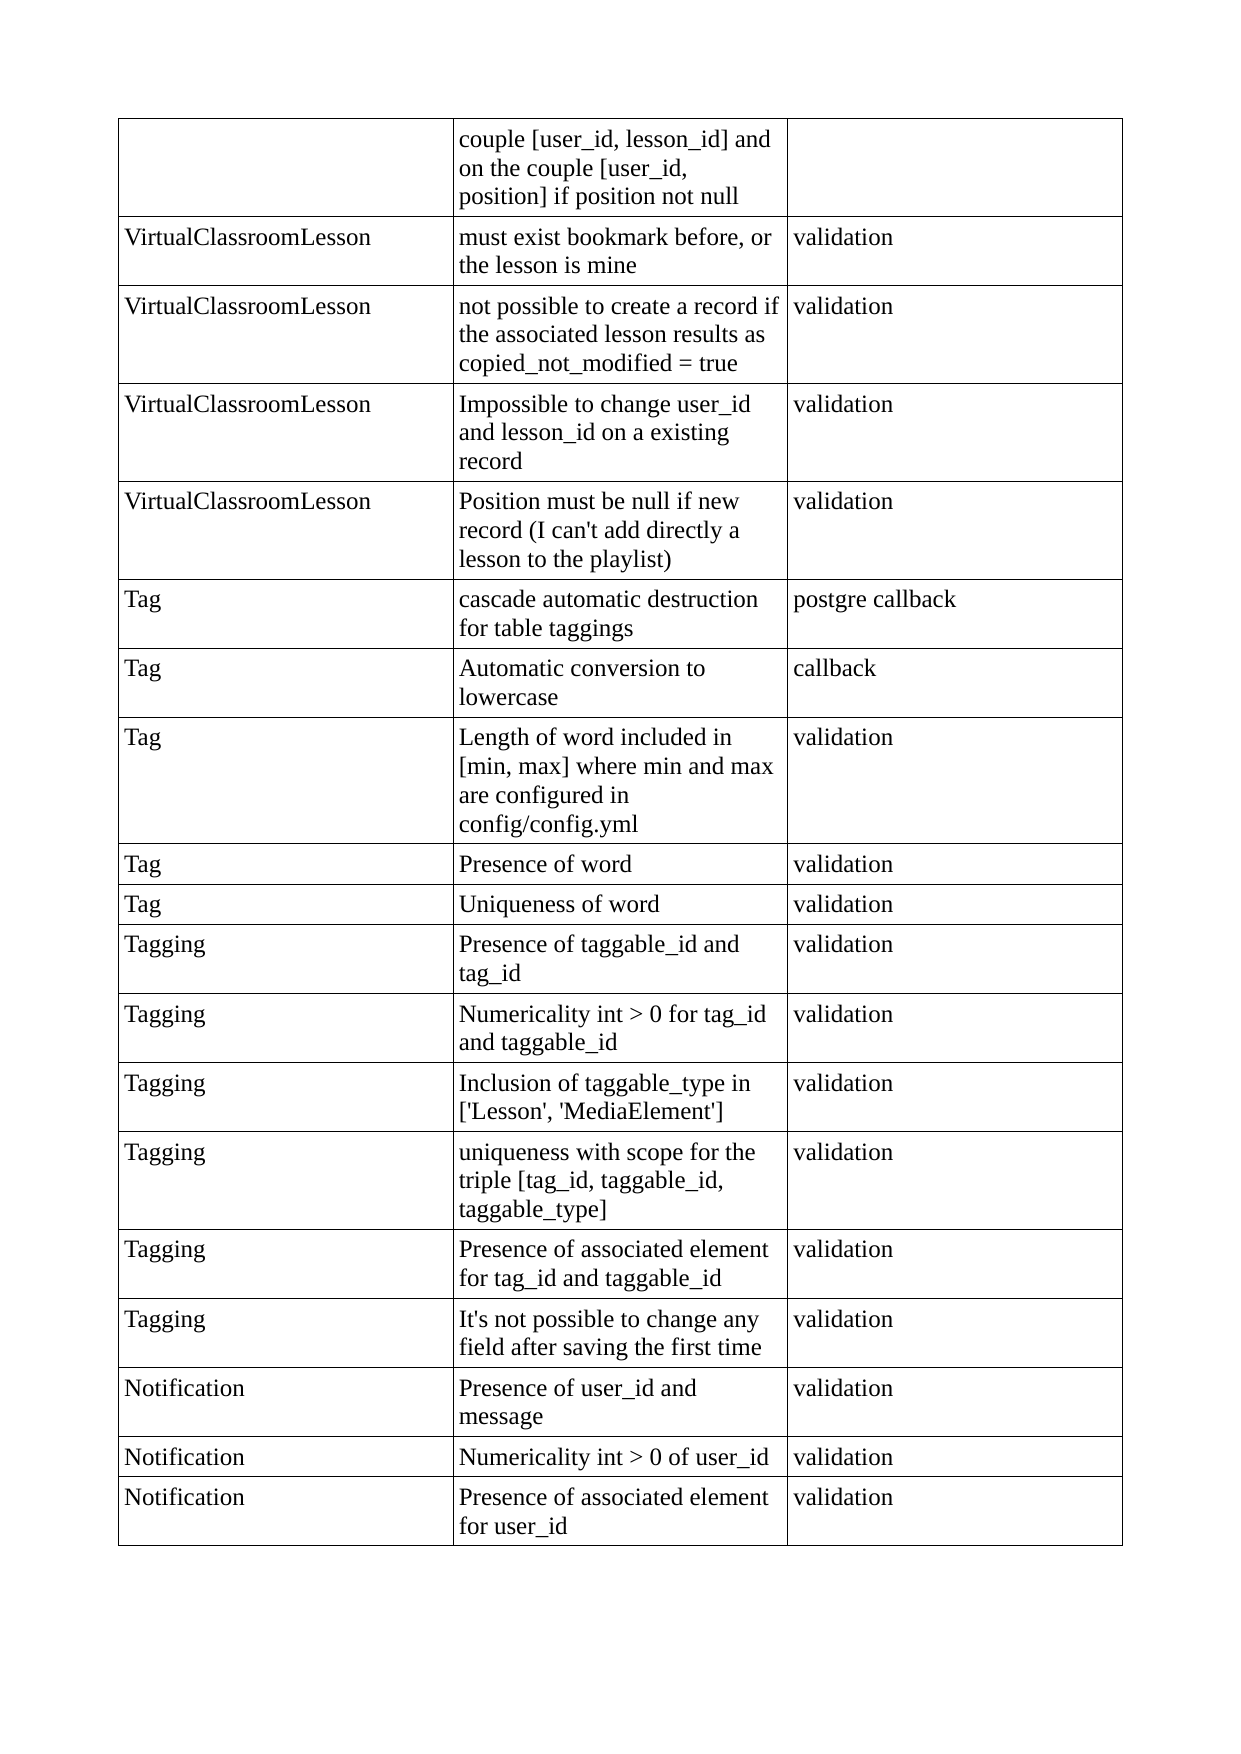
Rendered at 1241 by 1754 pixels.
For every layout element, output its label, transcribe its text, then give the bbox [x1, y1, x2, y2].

table_cell Automatic conversion to lowercase [454, 649, 787, 717]
table_cell Tagging [119, 925, 453, 993]
table_cell VirtualClassroomLesson [119, 217, 453, 285]
table_cell validation [788, 925, 1122, 993]
table_cell validation [788, 1132, 1122, 1229]
table_cell validation [788, 384, 1122, 481]
table_cell Tag [119, 844, 453, 883]
table_cell validation [788, 1477, 1122, 1545]
table_cell Inclusion of taggable_type in ['Lesson', 'MediaElement'] [454, 1063, 787, 1131]
table_cell VirtualClassroomLesson [119, 482, 453, 578]
table_cell validation [788, 718, 1122, 843]
table_cell Tagging [119, 1299, 453, 1367]
table_cell validation [788, 885, 1122, 924]
table_cell Tagging [119, 1063, 453, 1131]
table_cell VirtualClassroomLesson [119, 384, 453, 481]
table_cell validation [788, 1299, 1122, 1367]
table_cell It's not possible to change any field after saving the first time [454, 1299, 787, 1367]
table_cell couple [user_id, lesson_id] and on the couple [user_id, position] if position not null [454, 119, 787, 216]
table_cell not possible to create a record if the associated lesson results as copied_not_modified = true [454, 286, 787, 383]
table_cell Impossible to change user_id and lesson_id on a existing record [454, 384, 787, 481]
table_cell Position must be null if new record (I can't add directly a lesson to the playlist) [454, 482, 787, 578]
table_cell Presence of taggable_id and tag_id [454, 925, 787, 993]
table_cell must exist bookmark before, or the lesson is mine [454, 217, 787, 285]
table_cell Presence of word [454, 844, 787, 883]
table_cell validation [788, 994, 1122, 1062]
table_cell validation [788, 286, 1122, 383]
table_cell Tagging [119, 1230, 453, 1298]
table_cell Tag [119, 580, 453, 647]
table_cell Uniqueness of word [454, 885, 787, 924]
table_cell Tag [119, 885, 453, 924]
table_cell Presence of user_id and message [454, 1368, 787, 1436]
table_cell Notification [119, 1368, 453, 1436]
table_cell validation [788, 1437, 1122, 1476]
table_cell [119, 119, 453, 216]
table_cell cascade automatic destruction for table taggings [454, 580, 787, 647]
table_cell Notification [119, 1477, 453, 1545]
table_cell Tagging [119, 994, 453, 1062]
table_cell Presence of associated element for user_id [454, 1477, 787, 1545]
table_cell validation [788, 1230, 1122, 1298]
table_cell callback [788, 649, 1122, 717]
table_cell postgre callback [788, 580, 1122, 647]
table_cell Presence of associated element for tag_id and taggable_id [454, 1230, 787, 1298]
table_cell validation [788, 1368, 1122, 1436]
table_cell validation [788, 217, 1122, 285]
table_cell Length of word included in [min, max] where min and max are configured in config/config.yml [454, 718, 787, 843]
table_cell VirtualClassroomLesson [119, 286, 453, 383]
table_cell Tag [119, 649, 453, 717]
table_cell validation [788, 482, 1122, 578]
table_cell validation [788, 844, 1122, 883]
table_cell [788, 119, 1122, 216]
table_cell validation [788, 1063, 1122, 1131]
table_cell Tagging [119, 1132, 453, 1229]
table_cell uniqueness with scope for the triple [tag_id, taggable_id, taggable_type] [454, 1132, 787, 1229]
table_cell Numericality int > 0 for tag_id and taggable_id [454, 994, 787, 1062]
table_cell Notification [119, 1437, 453, 1476]
table_cell Numericality int > 0 of user_id [454, 1437, 787, 1476]
table_cell Tag [119, 718, 453, 843]
